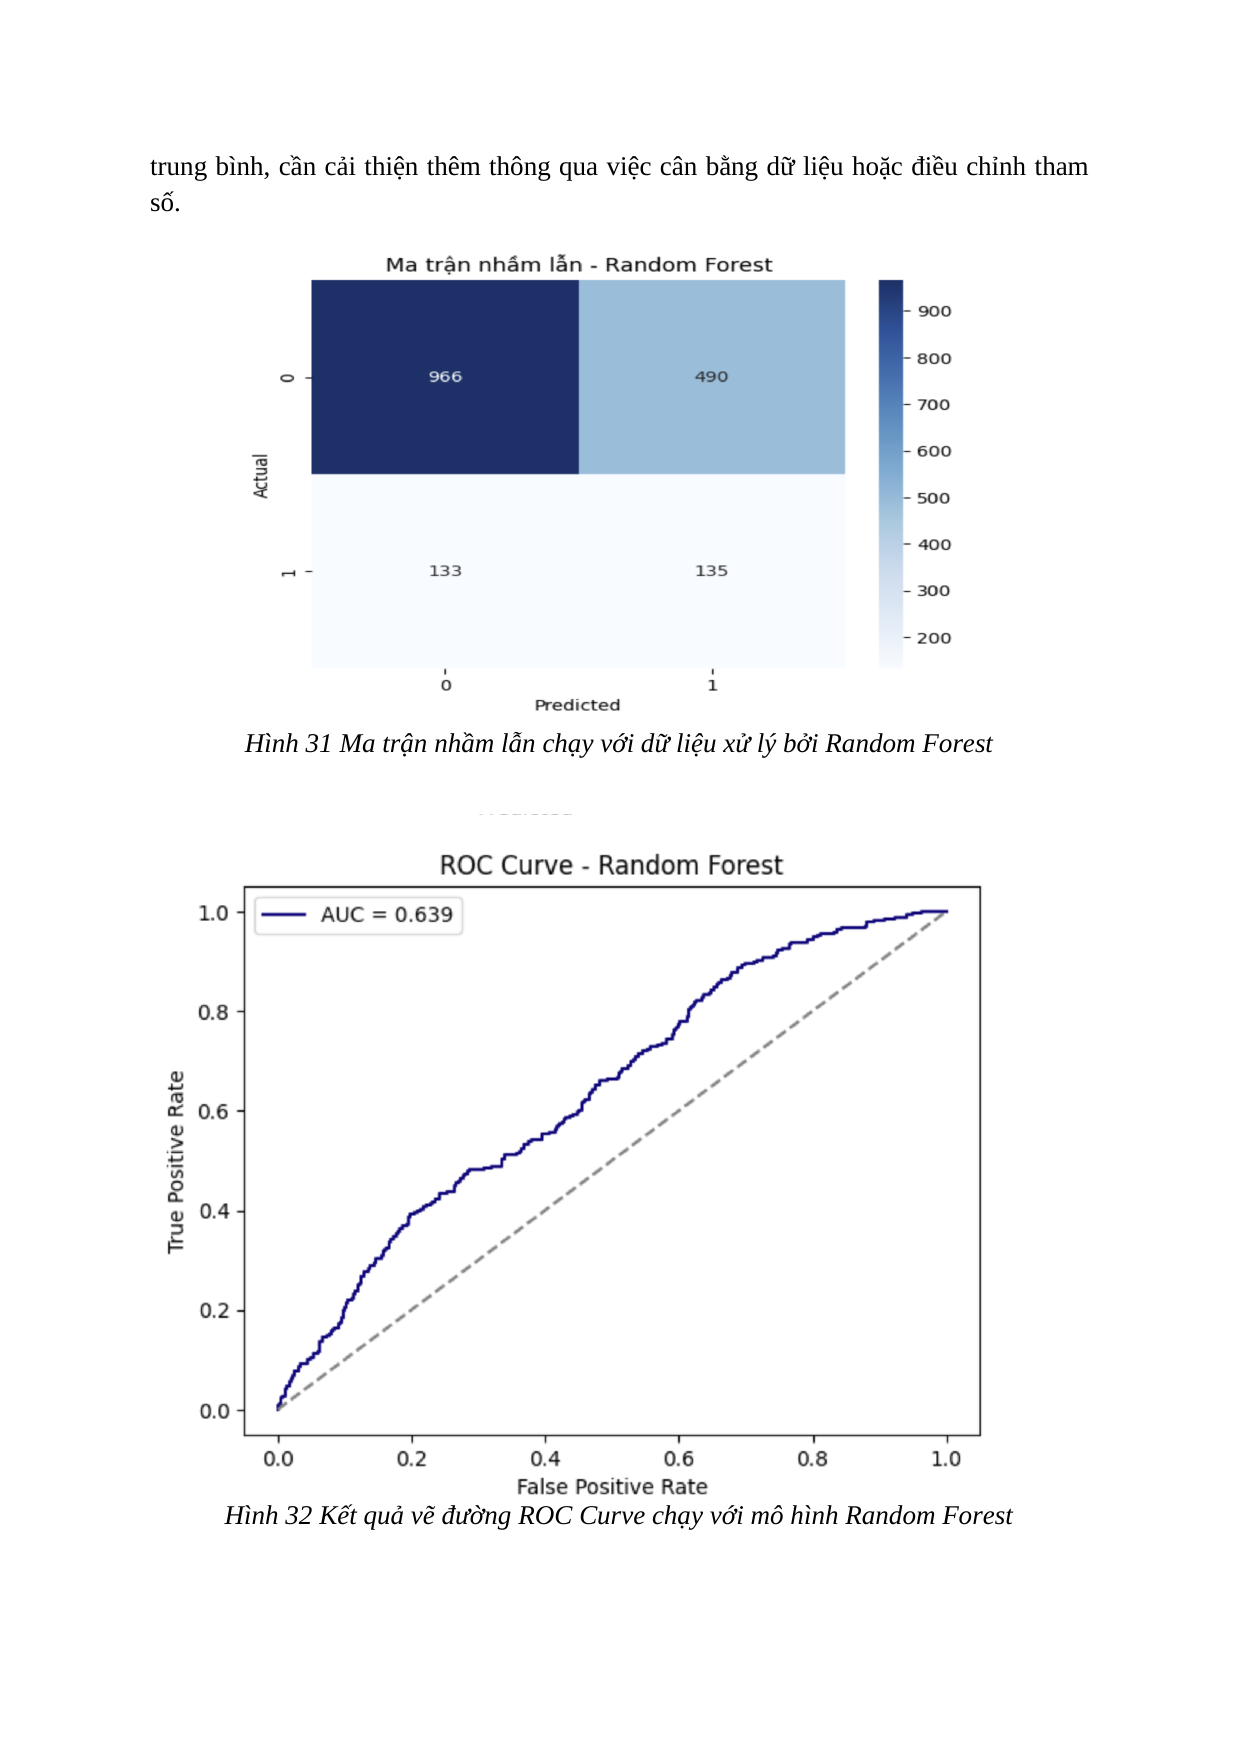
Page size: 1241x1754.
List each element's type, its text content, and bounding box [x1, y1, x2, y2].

text trung bình, cần cải thiện thêm thông qua việc cân bằng dữ liệu hoặc điều chỉnh tham số. [150, 150, 1090, 217]
text Hình 32 Kết quả vẽ đường ROC Curve chạy với mô hình Random Forest [150, 1499, 1090, 1530]
text Hình 31 Ma trận nhầm lẫn chạy với dữ liệu xử lý bởi Random Forest [150, 727, 1090, 758]
